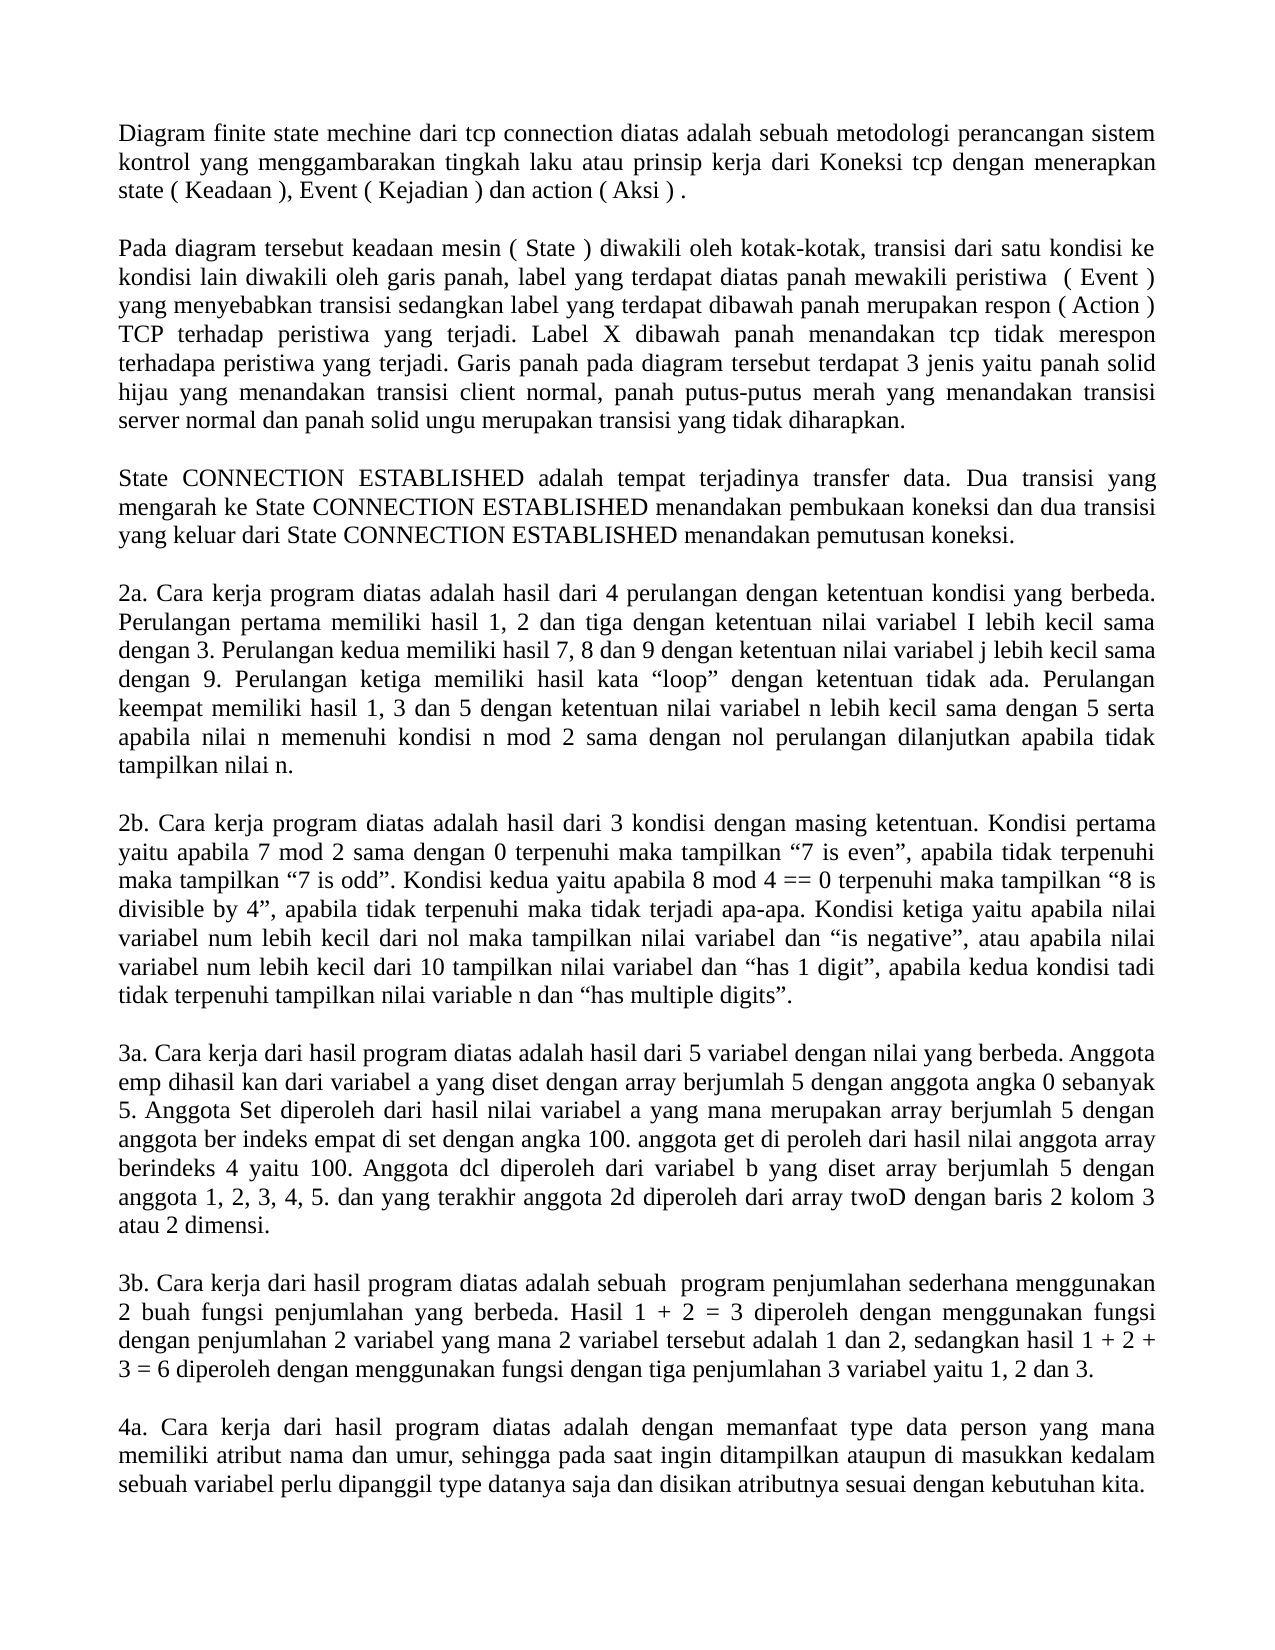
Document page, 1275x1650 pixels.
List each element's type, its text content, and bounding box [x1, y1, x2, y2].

text 2a. Cara kerja program diatas adalah hasil dari 4 perulangan dengan ketentuan kondisi yang berbeda. Perulangan pertama memiliki hasil 1, 2 dan tiga dengan ketentuan nilai variabel I lebih kecil sama dengan 3. Perulangan kedua memiliki hasil 7, 8 dan 9 dengan ketentuan nilai variabel j lebih kecil sama dengan 9. Perulangan ketiga memiliki hasil kata “loop” dengan ketentuan tidak ada. Perulangan keempat memiliki hasil 1, 3 dan 5 dengan ketentuan nilai variabel n lebih kecil sama dengan 5 serta apabila nilai n memenuhi kondisi n mod 2 sama dengan nol perulangan dilanjutkan apabila tidak tampilkan nilai n. [118, 578, 1157, 779]
text State CONNECTION ESTABLISHED adalah tempat terjadinya transfer data. Dua transisi yang mengarah ke State CONNECTION ESTABLISHED menandakan pembukaan koneksi dan dua transisi yang keluar dari State CONNECTION ESTABLISHED menandakan pemutusan koneksi. [118, 463, 1157, 549]
text Diagram finite state mechine dari tcp connection diatas adalah sebuah metodologi perancangan sistem kontrol yang menggambarakan tingkah laku atau prinsip kerja dari Koneksi tcp dengan menerapkan state ( Keadaan ), Event ( Kejadian ) dan action ( Aksi ) . [118, 118, 1157, 204]
text 3a. Cara kerja dari hasil program diatas adalah hasil dari 5 variabel dengan nilai yang berbeda. Anggota emp dihasil kan dari variabel a yang diset dengan array berjumlah 5 dengan anggota angka 0 sebanyak 5. Anggota Set diperoleh dari hasil nilai variabel a yang mana merupakan array berjumlah 5 dengan anggota ber indeks empat di set dengan angka 100. anggota get di peroleh dari hasil nilai anggota array berindeks 4 yaitu 100. Anggota dcl diperoleh dari variabel b yang diset array berjumlah 5 dengan anggota 1, 2, 3, 4, 5. dan yang terakhir anggota 2d diperoleh dari array twoD dengan baris 2 kolom 3 atau 2 dimensi. [118, 1038, 1157, 1239]
text 4a. Cara kerja dari hasil program diatas adalah dengan memanfaat type data person yang mana memiliki atribut nama dan umur, sehingga pada saat ingin ditampilkan ataupun di masukkan kedalam sebuah variabel perlu dipanggil type datanya saja dan disikan atributnya sesuai dengan kebutuhan kita. [118, 1412, 1157, 1498]
text Pada diagram tersebut keadaan mesin ( State ) diwakili oleh kotak-kotak, transisi dari satu kondisi ke kondisi lain diwakili oleh garis panah, label yang terdapat diatas panah mewakili peristiwa ( Event ) yang menyebabkan transisi sedangkan label yang terdapat dibawah panah merupakan respon ( Action ) TCP terhadap peristiwa yang terjadi. Label X dibawah panah menandakan tcp tidak merespon terhadapa peristiwa yang terjadi. Garis panah pada diagram tersebut terdapat 3 jenis yaitu panah solid hijau yang menandakan transisi client normal, panah putus-putus merah yang menandakan transisi server normal dan panah solid ungu merupakan transisi yang tidak diharapkan. [118, 233, 1157, 434]
text 2b. Cara kerja program diatas adalah hasil dari 3 kondisi dengan masing ketentuan. Kondisi pertama yaitu apabila 7 mod 2 sama dengan 0 terpenuhi maka tampilkan “7 is even”, apabila tidak terpenuhi maka tampilkan “7 is odd”. Kondisi kedua yaitu apabila 8 mod 4 == 0 terpenuhi maka tampilkan “8 is divisible by 4”, apabila tidak terpenuhi maka tidak terjadi apa-apa. Kondisi ketiga yaitu apabila nilai variabel num lebih kecil dari nol maka tampilkan nilai variabel dan “is negative”, atau apabila nilai variabel num lebih kecil dari 10 tampilkan nilai variabel dan “has 1 digit”, apabila kedua kondisi tadi tidak terpenuhi tampilkan nilai variable n dan “has multiple digits”. [118, 808, 1157, 1009]
text 3b. Cara kerja dari hasil program diatas adalah sebuah program penjumlahan sederhana menggunakan 2 buah fungsi penjumlahan yang berbeda. Hasil 1 + 2 = 3 diperoleh dengan menggunakan fungsi dengan penjumlahan 2 variabel yang mana 2 variabel tersebut adalah 1 dan 2, sedangkan hasil 1 + 2 + 3 = 6 diperoleh dengan menggunakan fungsi dengan tiga penjumlahan 3 variabel yaitu 1, 2 dan 3. [118, 1268, 1157, 1383]
